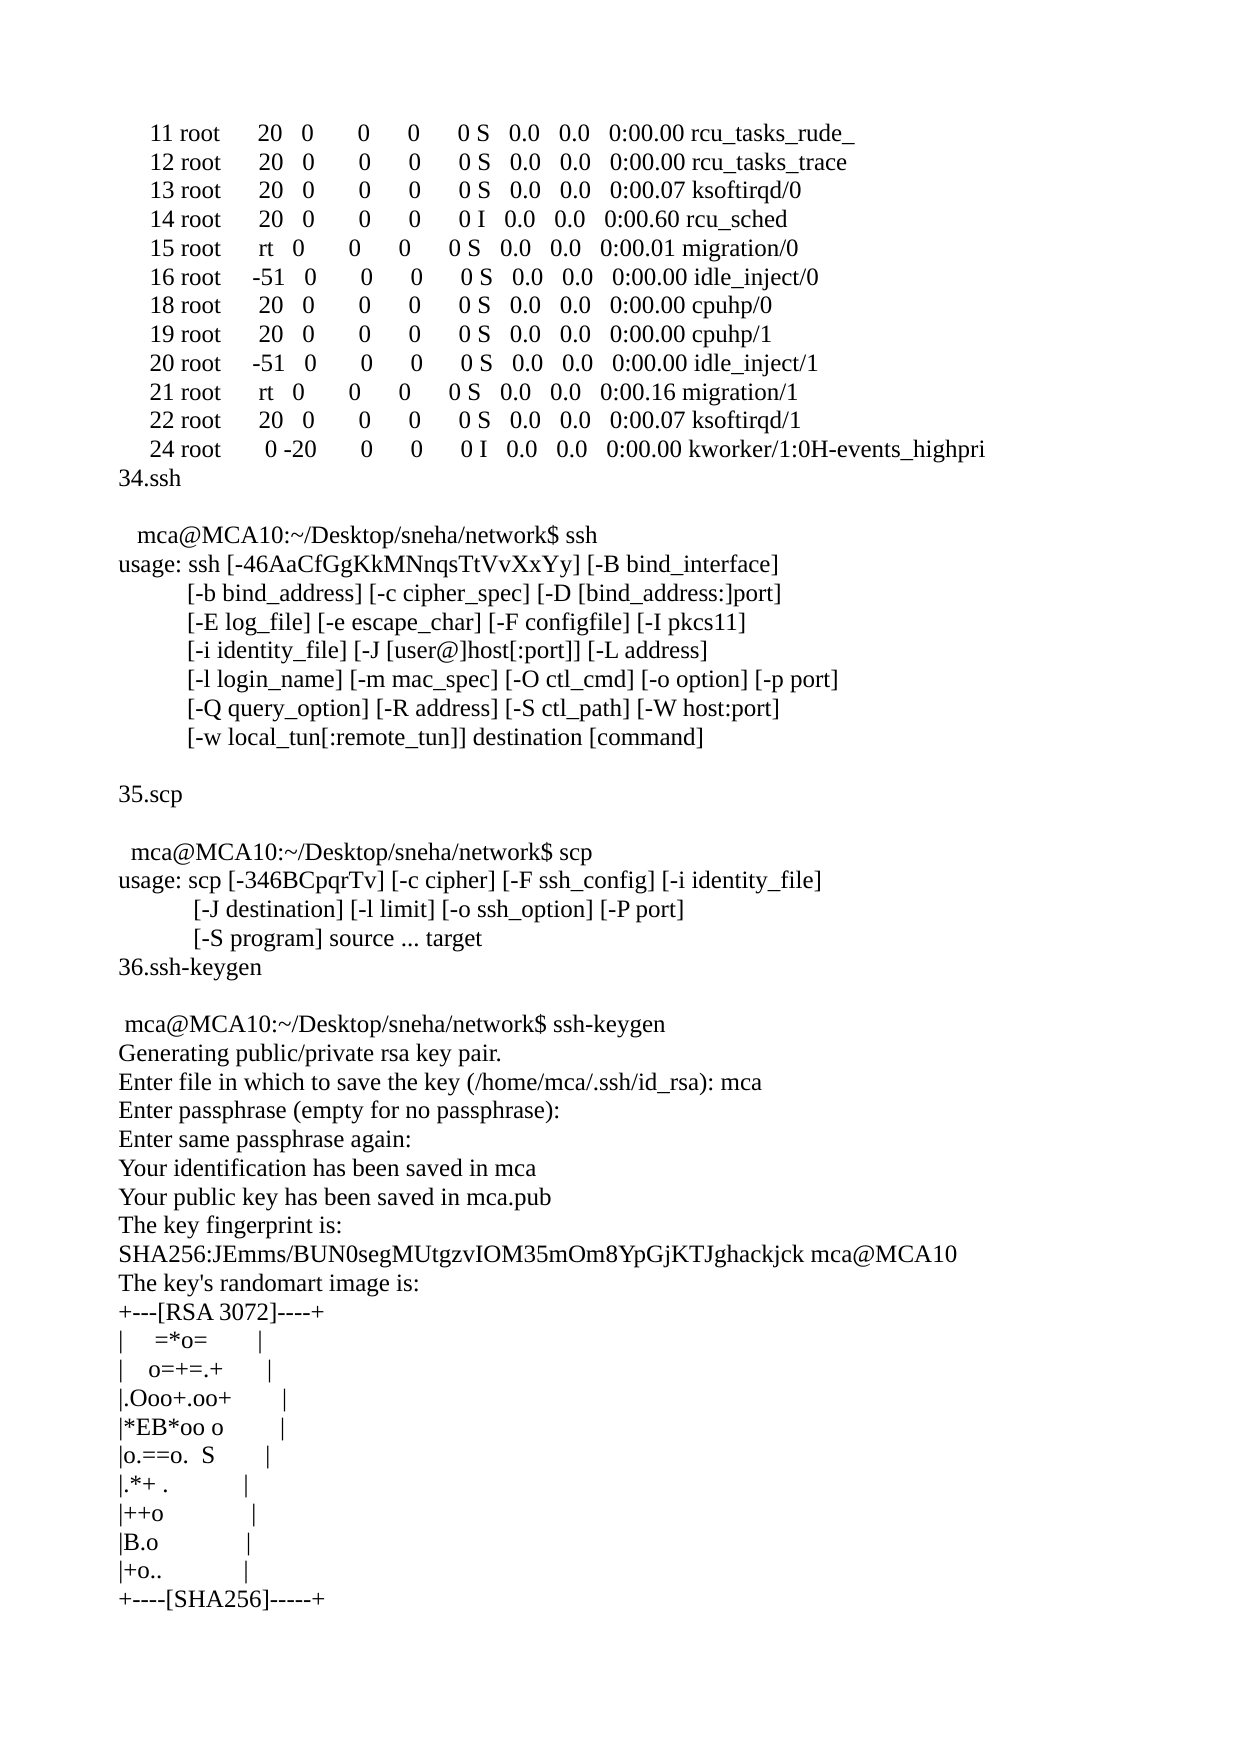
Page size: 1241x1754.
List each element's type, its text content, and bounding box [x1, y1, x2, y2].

text Enter file in which to save the key (/home/mca/.ssh/id_rsa): mca [118, 1067, 1122, 1096]
text 20 root -51 0 0 0 0 S 0.0 0.0 0:00.00 idle_inject/1 [118, 348, 1122, 377]
text |.*+ . | [118, 1469, 1122, 1498]
text 22 root 20 0 0 0 0 S 0.0 0.0 0:00.07 ksoftirqd/1 [118, 406, 1122, 434]
text |.Ooo+.oo+ | [118, 1383, 1122, 1412]
text 34.ssh [118, 463, 1122, 492]
text Generating public/private rsa key pair. [118, 1038, 1122, 1067]
text [-S program] source ... target [118, 923, 1122, 952]
text SHA256:JEmms/BUN0segMUtgzvIOM35mOm8YpGjKTJghackjck mca@MCA10 [118, 1239, 1122, 1268]
text mca@MCA10:~/Desktop/sneha/network$ scp [118, 837, 1122, 866]
text |B.o | [118, 1527, 1122, 1556]
text usage: ssh [-46AaCfGgKkMNnqsTtVvXxYy] [-B bind_interface] [118, 549, 1122, 578]
text mca@MCA10:~/Desktop/sneha/network$ ssh [118, 521, 1122, 549]
text Your identification has been saved in mca [118, 1153, 1122, 1182]
text |*EB*oo o | [118, 1412, 1122, 1441]
text 19 root 20 0 0 0 0 S 0.0 0.0 0:00.00 cpuhp/1 [118, 319, 1122, 348]
text [-J destination] [-l limit] [-o ssh_option] [-P port] [118, 894, 1122, 923]
text [-i identity_file] [-J [user@]host[:port]] [-L address] [118, 636, 1122, 664]
text 24 root 0 -20 0 0 0 I 0.0 0.0 0:00.00 kworker/1:0H-events_highpri [118, 434, 1122, 463]
text 11 root 20 0 0 0 0 S 0.0 0.0 0:00.00 rcu_tasks_rude_ [118, 118, 1122, 147]
text | =*o= | [118, 1326, 1122, 1354]
text [-Q query_option] [-R address] [-S ctl_path] [-W host:port] [118, 693, 1122, 722]
text |o.==o. S | [118, 1441, 1122, 1469]
text Enter passphrase (empty for no passphrase): [118, 1096, 1122, 1124]
text [-l login_name] [-m mac_spec] [-O ctl_cmd] [-o option] [-p port] [118, 664, 1122, 693]
text usage: scp [-346BCpqrTv] [-c cipher] [-F ssh_config] [-i identity_file] [118, 866, 1122, 894]
text The key fingerprint is: [118, 1211, 1122, 1239]
text Enter same passphrase again: [118, 1124, 1122, 1153]
text [-E log_file] [-e escape_char] [-F configfile] [-I pkcs11] [118, 607, 1122, 636]
text +---[RSA 3072]----+ [118, 1297, 1122, 1326]
text [-b bind_address] [-c cipher_spec] [-D [bind_address:]port] [118, 578, 1122, 607]
text Your public key has been saved in mca.pub [118, 1182, 1122, 1211]
text The key's randomart image is: [118, 1268, 1122, 1297]
text 21 root rt 0 0 0 0 S 0.0 0.0 0:00.16 migration/1 [118, 377, 1122, 406]
text mca@MCA10:~/Desktop/sneha/network$ ssh-keygen [118, 1009, 1122, 1038]
text 12 root 20 0 0 0 0 S 0.0 0.0 0:00.00 rcu_tasks_trace [118, 147, 1122, 176]
text |+o.. | [118, 1556, 1122, 1584]
text 18 root 20 0 0 0 0 S 0.0 0.0 0:00.00 cpuhp/0 [118, 291, 1122, 319]
text 15 root rt 0 0 0 0 S 0.0 0.0 0:00.01 migration/0 [118, 233, 1122, 262]
text [-w local_tun[:remote_tun]] destination [command] [118, 722, 1122, 751]
text | o=+=.+ | [118, 1354, 1122, 1383]
text 36.ssh-keygen [118, 952, 1122, 981]
text |++o | [118, 1498, 1122, 1527]
text 14 root 20 0 0 0 0 I 0.0 0.0 0:00.60 rcu_sched [118, 204, 1122, 233]
text +----[SHA256]-----+ [118, 1584, 1122, 1613]
text 35.scp [118, 779, 1122, 808]
text 13 root 20 0 0 0 0 S 0.0 0.0 0:00.07 ksoftirqd/0 [118, 176, 1122, 204]
text 16 root -51 0 0 0 0 S 0.0 0.0 0:00.00 idle_inject/0 [118, 262, 1122, 291]
